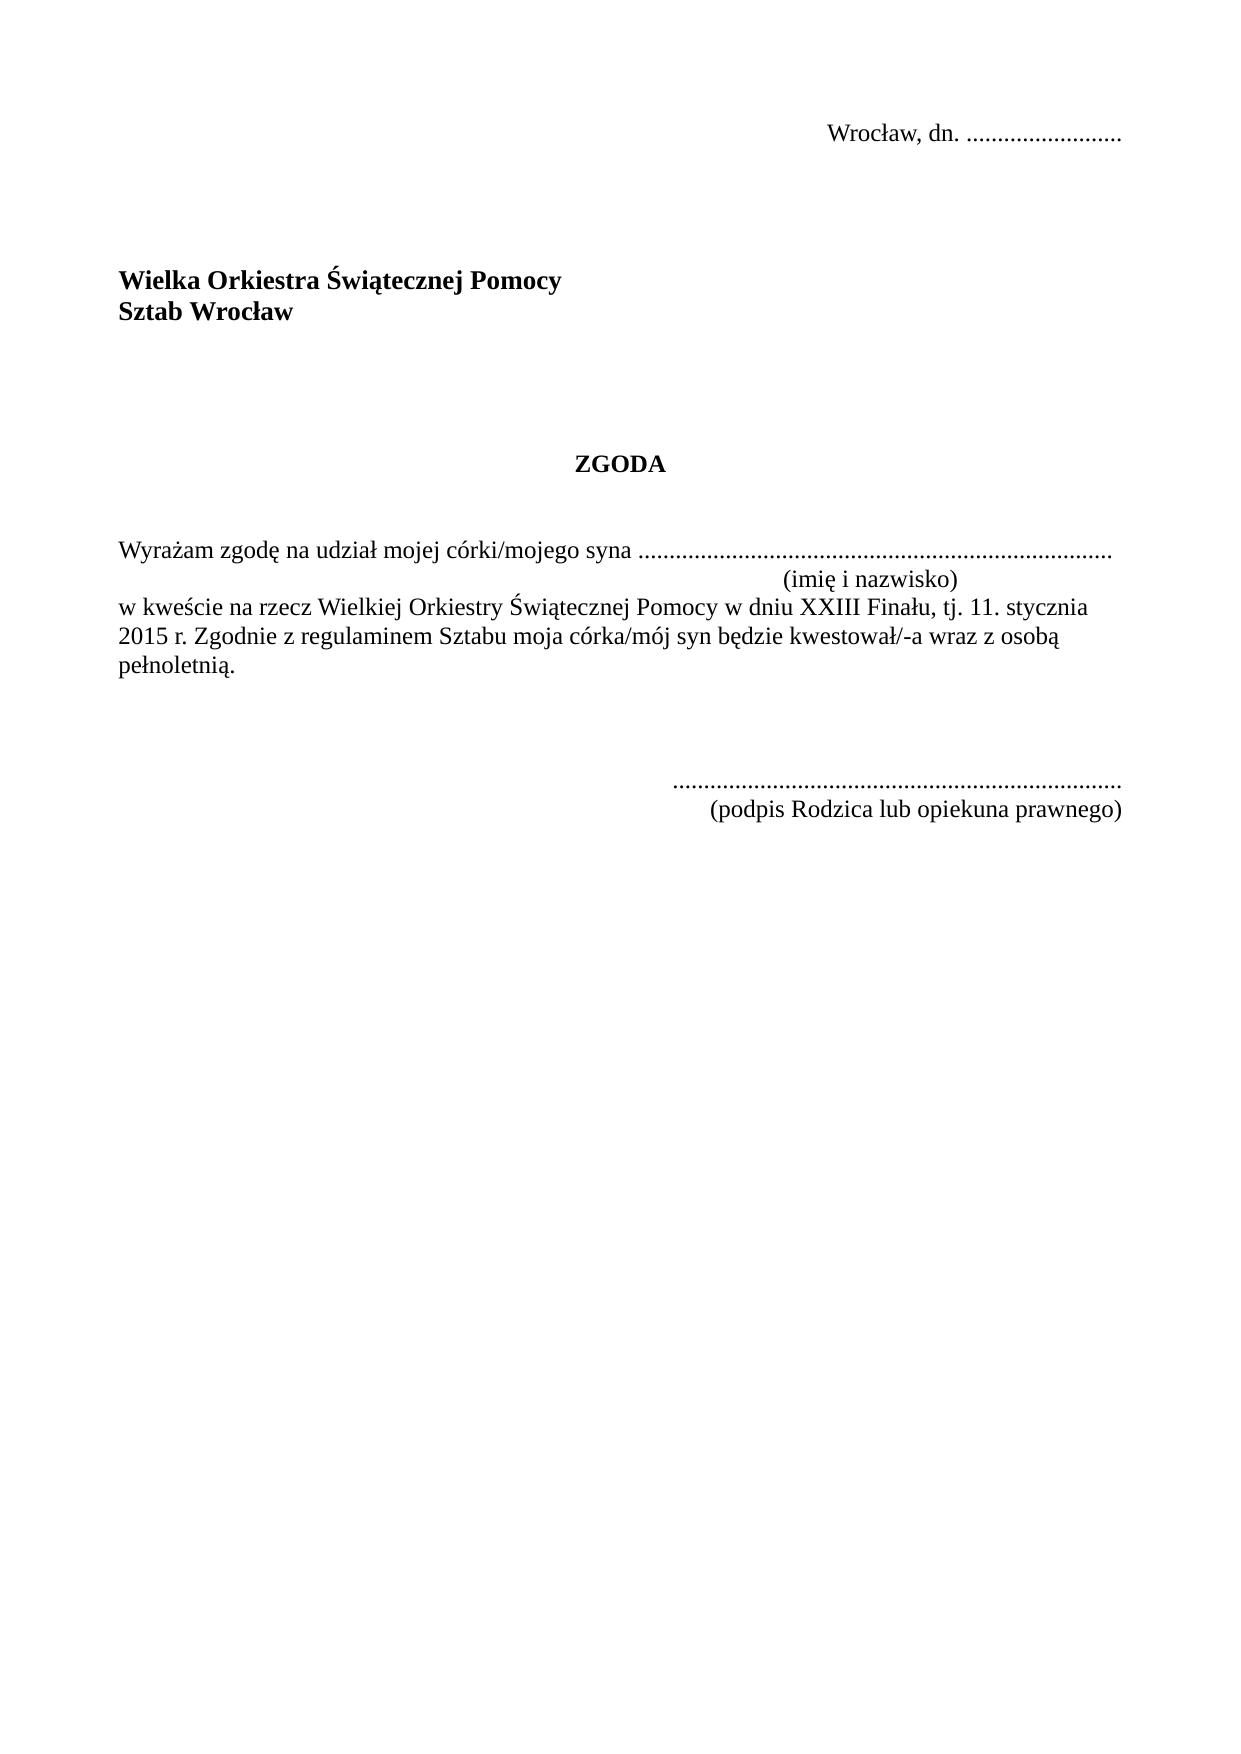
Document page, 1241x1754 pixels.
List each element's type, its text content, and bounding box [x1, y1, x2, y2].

text Wrocław, dn. ......................... [118, 118, 1122, 147]
text 2015 r. Zgodnie z regulaminem Sztabu moja córka/mój syn będzie kwestował/-a wraz z osobą [118, 621, 1122, 650]
text ZGODA [118, 449, 1122, 477]
text Wyrażam zgodę na udział mojej córki/mojego syna ............................................................................ [118, 535, 1122, 564]
text ........................................................................ [118, 765, 1122, 794]
text (podpis Rodzica lub opiekuna prawnego) [118, 794, 1122, 822]
text w kweście na rzecz Wielkiej Orkiestry Świątecznej Pomocy w dniu XXIII Finału, tj. 11. stycznia [118, 592, 1122, 621]
text (imię i nazwisko) [118, 564, 1122, 592]
text pełnoletnią. [118, 650, 1122, 679]
text Wielka Orkiestra Świątecznej Pomocy [118, 264, 1122, 295]
text Sztab Wrocław [118, 295, 1122, 327]
